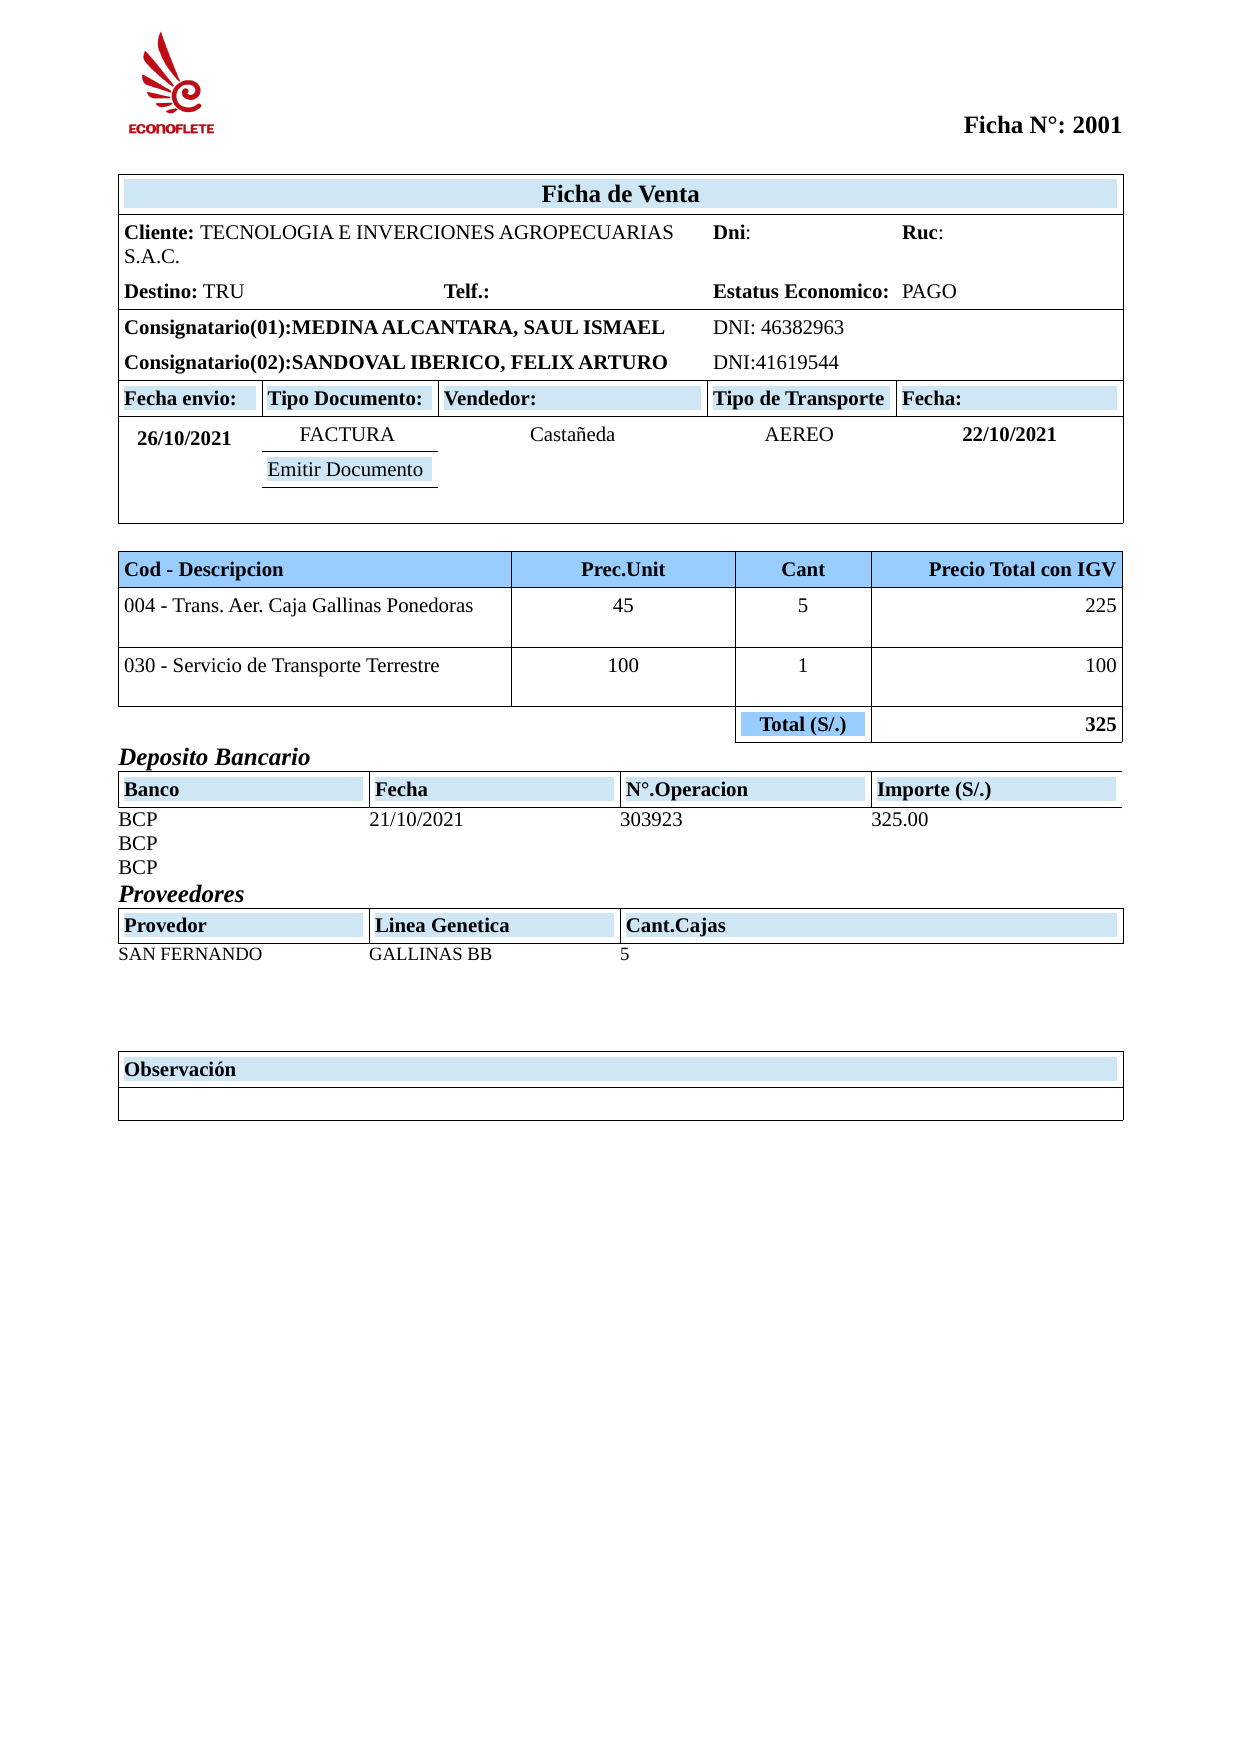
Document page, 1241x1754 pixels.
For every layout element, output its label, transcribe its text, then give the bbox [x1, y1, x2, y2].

table_cell Fecha: [897, 381, 1123, 416]
table_header Cod - Descripcion [119, 552, 511, 587]
table_cell 1 [736, 648, 871, 706]
text Deposito Bancario [118, 742, 1122, 771]
table_cell GALLINAS BB [369, 944, 620, 965]
table_cell Estatus Economico: [707, 274, 896, 309]
table_cell [620, 965, 1123, 986]
table_cell 004 - Trans. Aer. Caja Gallinas Ponedoras [119, 588, 511, 647]
table_cell [871, 855, 1122, 879]
table_cell Ruc: [896, 215, 1123, 273]
table_header Cant.Cajas [621, 909, 1123, 943]
table_cell 5 [620, 944, 1123, 965]
table_cell [620, 855, 871, 879]
table_cell 225 [872, 588, 1122, 647]
table_cell [369, 1008, 620, 1029]
table_cell [620, 986, 1123, 1008]
table_header Precio Total con IGV [872, 552, 1122, 587]
table_cell AEREO [707, 417, 896, 523]
table_header Provedor [119, 909, 369, 943]
table_cell Vendedor: [439, 381, 707, 416]
table_cell Telf.: [438, 274, 707, 309]
table_cell 325.00 [871, 808, 1122, 831]
table_cell 303923 [620, 808, 871, 831]
table_cell 26/10/2021 [119, 417, 262, 523]
table_cell [369, 986, 620, 1008]
table_cell Destino: TRU [119, 274, 438, 309]
table_header Ficha de Venta [119, 175, 1123, 214]
table_header N°.Operacion [621, 772, 871, 807]
table_cell Tipo Documento: [263, 381, 438, 416]
table_cell PAGO [896, 274, 1123, 309]
table_cell Castañeda [438, 417, 707, 523]
table_cell 22/10/2021 [896, 417, 1123, 523]
table_cell Consignatario(02):SANDOVAL IBERICO, FELIX ARTURO [119, 345, 707, 380]
table_cell Total (S/.) [736, 707, 871, 742]
table_cell 030 - Servicio de Transporte Terrestre [119, 648, 511, 706]
table_header Observación [119, 1052, 1123, 1087]
table_cell [118, 965, 369, 986]
table_header Cant [736, 552, 871, 587]
table_cell Cliente: TECNOLOGIA E INVERCIONES AGROPECUARIAS S.A.C. [119, 215, 707, 273]
table_header Fecha [370, 772, 620, 807]
table_cell [620, 831, 871, 855]
table_cell Consignatario(01):MEDINA ALCANTARA, SAUL ISMAEL [119, 310, 707, 344]
table_cell 100 [512, 648, 735, 706]
text Proveedores [118, 879, 1122, 908]
table_cell SAN FERNANDO [118, 944, 369, 965]
table_cell BCP [118, 855, 369, 879]
table_cell [871, 831, 1122, 855]
table_cell [620, 1030, 1123, 1051]
table_cell Tipo de Transporte [708, 381, 896, 416]
table_cell 325 [872, 707, 1122, 742]
table_cell Emitir Documento [262, 452, 438, 487]
table_cell [118, 1030, 369, 1051]
table_cell FACTURA [262, 417, 438, 451]
table_cell [511, 707, 735, 742]
table_cell [620, 1008, 1123, 1029]
table_cell [118, 1008, 369, 1029]
table_cell [118, 707, 511, 742]
table_cell [369, 855, 620, 879]
table_cell [118, 986, 369, 1008]
table_cell 5 [736, 588, 871, 647]
table_header Linea Genetica [370, 909, 620, 943]
table_cell 21/10/2021 [369, 808, 620, 831]
table_cell DNI: 46382963 [707, 310, 1123, 344]
table_cell [262, 488, 438, 523]
table_cell [369, 965, 620, 986]
table_cell 100 [872, 648, 1122, 706]
picture [118, 31, 225, 134]
table_cell DNI:41619544 [707, 345, 1123, 380]
table_cell [369, 831, 620, 855]
table_cell Fecha envio: [119, 381, 262, 416]
table_header Importe (S/.) [872, 772, 1122, 807]
table_cell [119, 1088, 1123, 1120]
table_cell BCP [118, 808, 369, 831]
table_cell 45 [512, 588, 735, 647]
table_header Banco [119, 772, 369, 807]
table_cell BCP [118, 831, 369, 855]
table_cell [369, 1030, 620, 1051]
table_cell Dni: [707, 215, 896, 273]
table_header Prec.Unit [512, 552, 735, 587]
